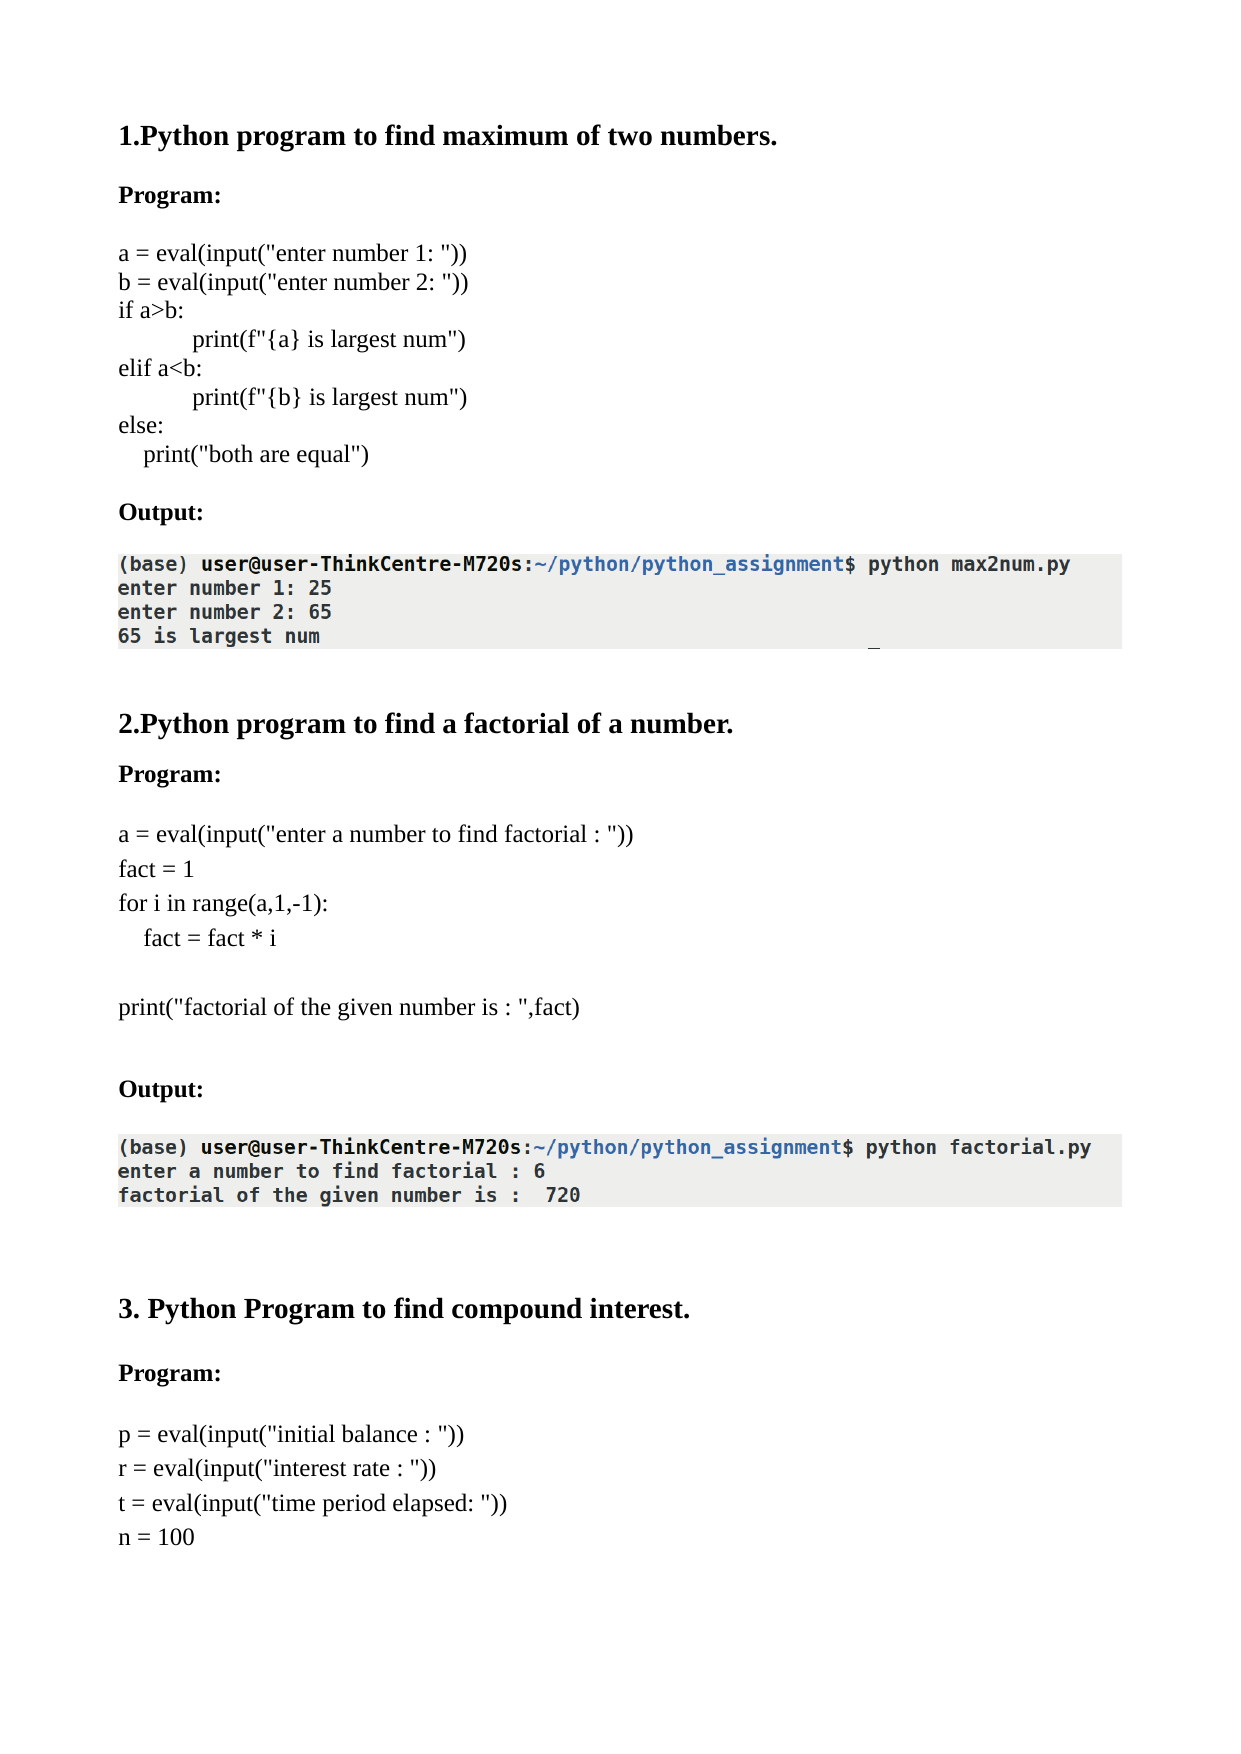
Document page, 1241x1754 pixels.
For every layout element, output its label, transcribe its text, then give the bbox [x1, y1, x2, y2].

text print("factorial of the given number is : ",fact) [118, 992, 1122, 1021]
text print("both are equal") [118, 439, 1122, 468]
text if a>b: [118, 295, 1122, 324]
text n = 100 [118, 1522, 1122, 1551]
text Program: [118, 1358, 1122, 1387]
text fact = fact * i [118, 923, 1122, 952]
text Program: [118, 180, 1122, 209]
text a = eval(input("enter number 1: ")) [118, 238, 1122, 267]
text r = eval(input("interest rate : ")) [118, 1453, 1122, 1482]
text p = eval(input("initial balance : ")) [118, 1419, 1122, 1447]
text 2.Python program to find a factorial of a number. [118, 706, 1122, 739]
text Output: [118, 497, 1122, 525]
text t = eval(input("time period elapsed: ")) [118, 1488, 1122, 1516]
picture [118, 1134, 1123, 1207]
picture [118, 554, 1123, 649]
text fact = 1 [118, 854, 1122, 883]
text a = eval(input("enter a number to find factorial : ")) [118, 819, 1122, 848]
text print(f"{b} is largest num") [118, 382, 1122, 410]
text Program: [118, 759, 1122, 788]
text print(f"{a} is largest num") [118, 324, 1122, 353]
text b = eval(input("enter number 2: ")) [118, 267, 1122, 295]
text else: [118, 410, 1122, 439]
text 3. Python Program to find compound interest. [118, 1291, 1122, 1325]
text Output: [118, 1074, 1122, 1103]
text 1.Python program to find maximum of two numbers. [118, 118, 1122, 152]
text for i in range(a,1,-1): [118, 888, 1122, 917]
text elif a<b: [118, 353, 1122, 382]
